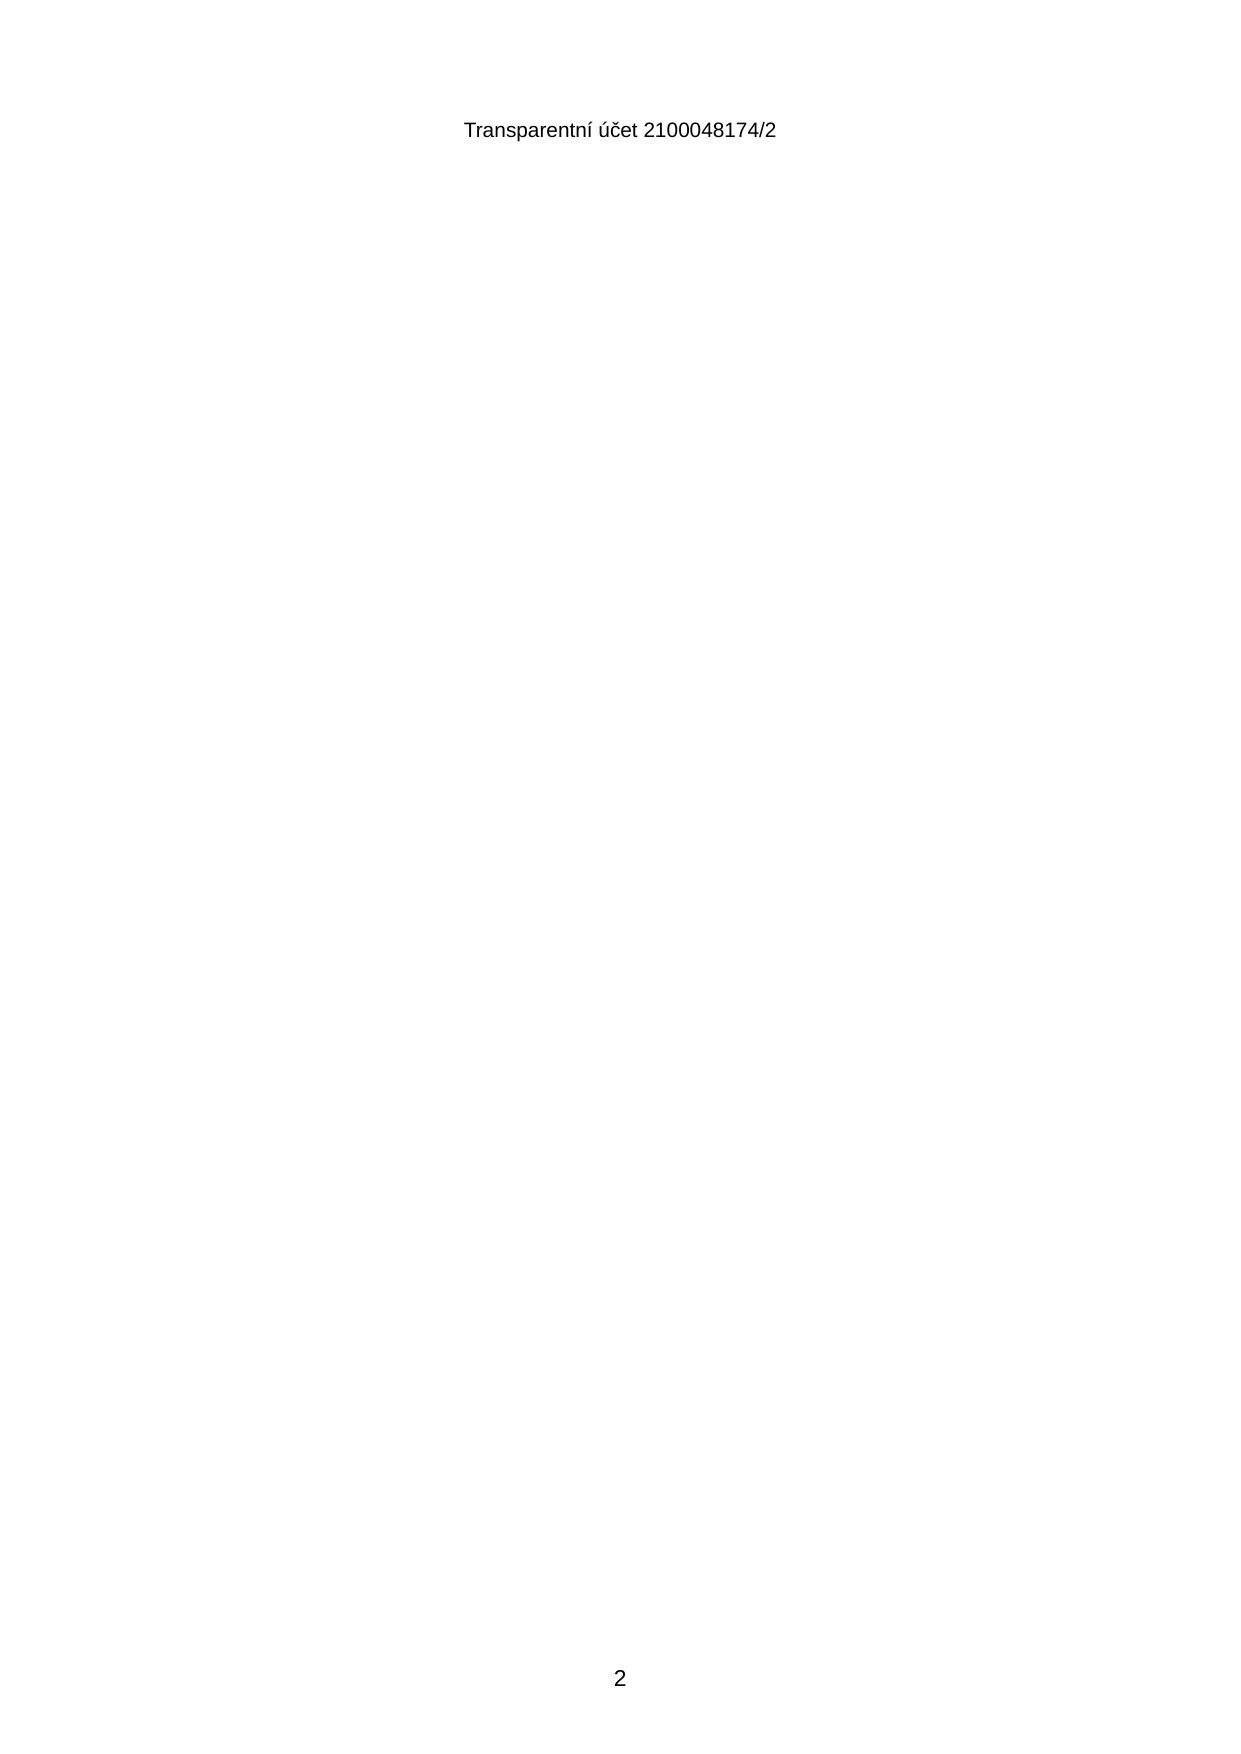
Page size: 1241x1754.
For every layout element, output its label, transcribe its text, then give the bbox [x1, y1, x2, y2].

text Transparentní účet 2100048174/2 [148, 118, 1093, 142]
